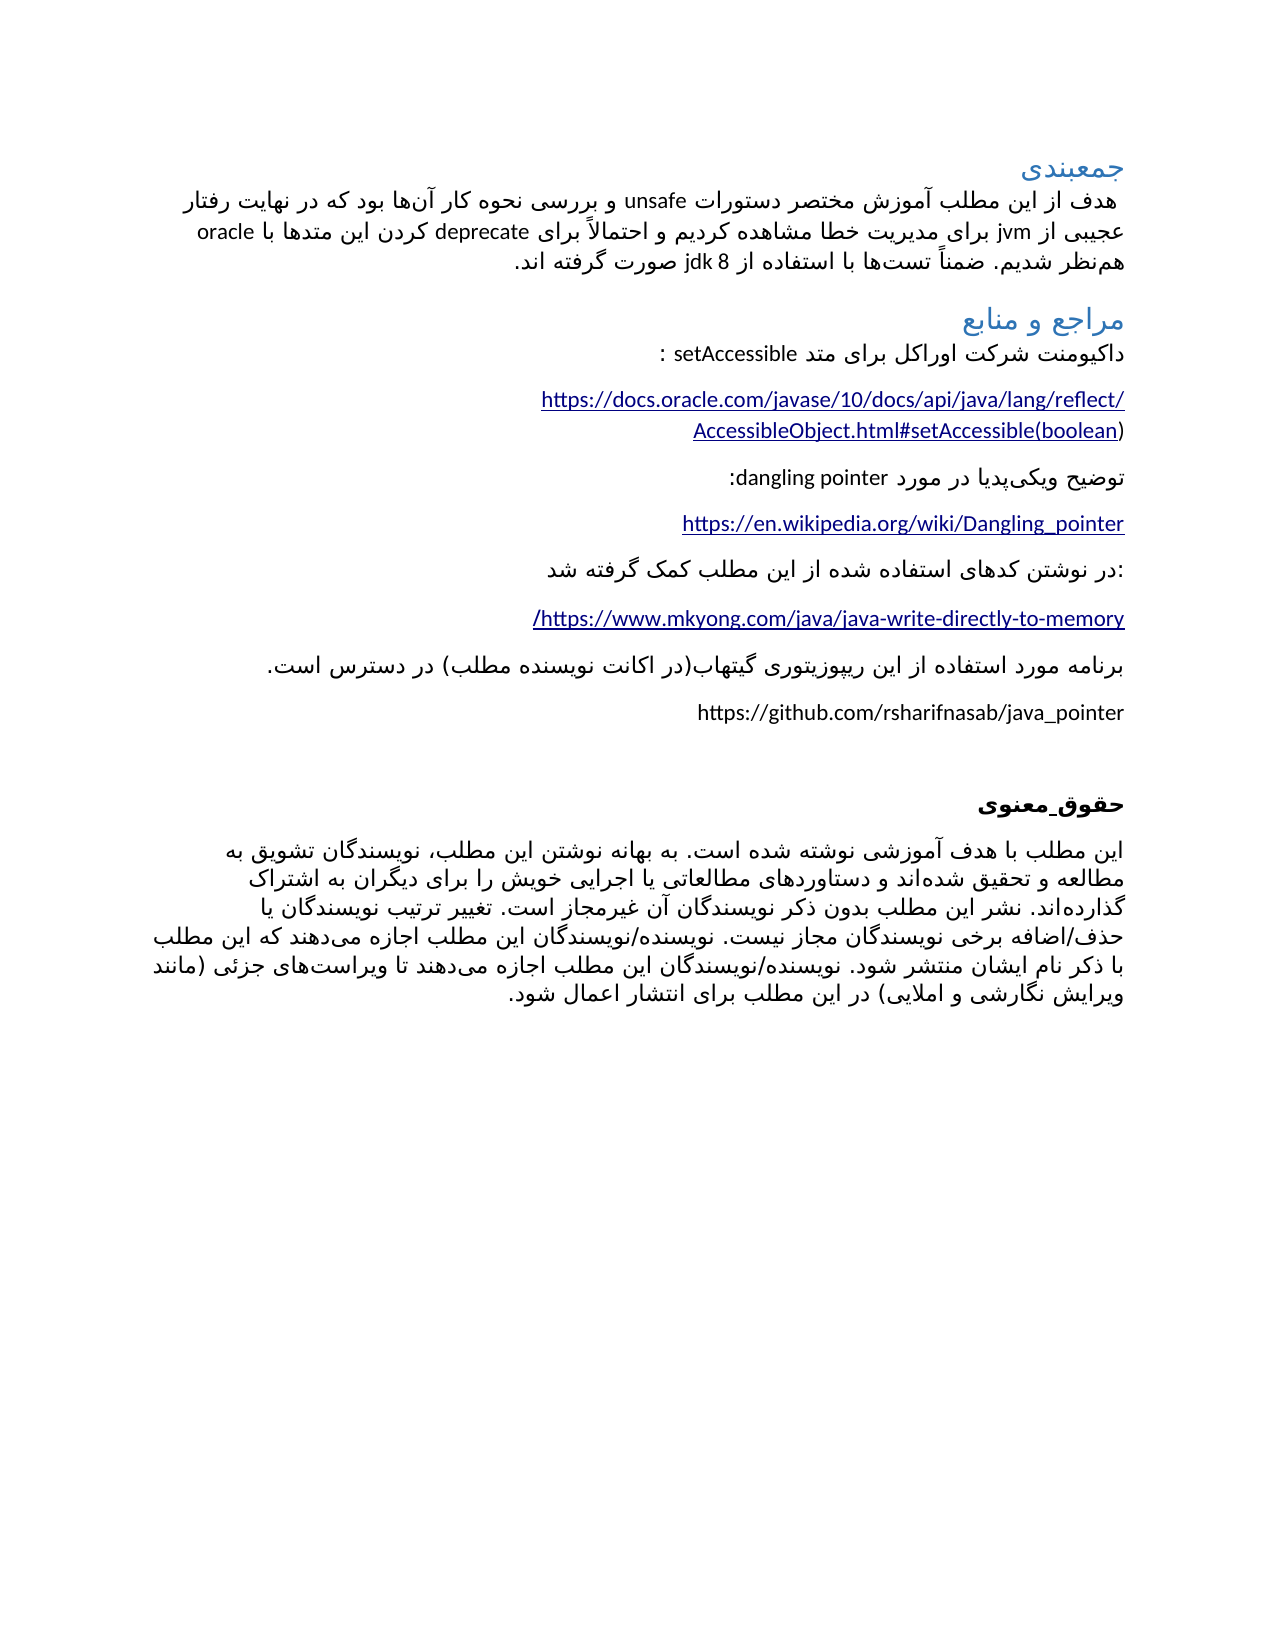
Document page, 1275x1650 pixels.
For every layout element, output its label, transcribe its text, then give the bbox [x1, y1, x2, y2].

text برنامه مورد استفاده از این ریپوزیتوری گیتهاب(در اکانت نویسنده مطلب) در دسترس است. [150, 652, 1125, 679]
text :در نوشتن کدهای استفاده شده از این مطلب کمک گرفته شد [150, 556, 1125, 583]
text این مطلب با هدف آموزشی نوشته شده است. به بهانه نوشتن این مطلب، نویسندگان تشویق به مطالعه و تحقیق شده‌اند و دستاوردهای مطالعاتی یا اجرایی خویش را برای دیگران به اشتراک گذارده‌اند. نشر این مطلب بدون ذکر نویسندگان آن غیرمجاز است. تغییر ترتیب نویسندگان یا حذف/اضافه برخی نویسندگان مجاز نیست. نویسنده/نویسندگان این مطلب اجازه می‌دهند که این مطلب با ذکر نام ایشان منتشر شود. نویسنده/نویسندگان این مطلب اجازه می‌دهند تا ویراست‌های جزئی (مانند ویرایش نگارشی و املایی) در این مطلب برای انتشار اعمال شود. [150, 837, 1125, 1007]
subtitle جمعبندی [150, 150, 1125, 184]
subtitle مراجع و منابع [150, 302, 1125, 336]
text توضیح ویکی‌پدیا در مورد dangling pointer: [150, 463, 1125, 491]
text هدف از این مطلب آموزش مختصر دستورات unsafe و بررسی نحوه کار آن‌ها بود که در نهایت رفتار عجیبی از jvm برای مدیریت خطا مشاهده کردیم و احتمالاً برای deprecate کردن این متد‌ها با oracle هم‌نظر شدیم. ضمناً تست‌ها با استفاده از jdk 8 صورت گرفته اند. [150, 187, 1125, 275]
text https://www.mkyong.com/java/java-write-directly-to-memory/ [150, 602, 1125, 633]
text داکیومنت شرکت اوراکل برای متد setAccessible : [150, 339, 1125, 367]
text https://github.com/rsharifnasab/java_pointer [150, 698, 1125, 726]
text https://docs.oracle.com/javase/10/docs/api/java/lang/reflect/AccessibleObject.html#setAccessible(boolean) [150, 386, 1125, 444]
text حقوق معنوی [150, 791, 1125, 818]
text https://en.wikipedia.org/wiki/Dangling_pointer [150, 509, 1125, 538]
